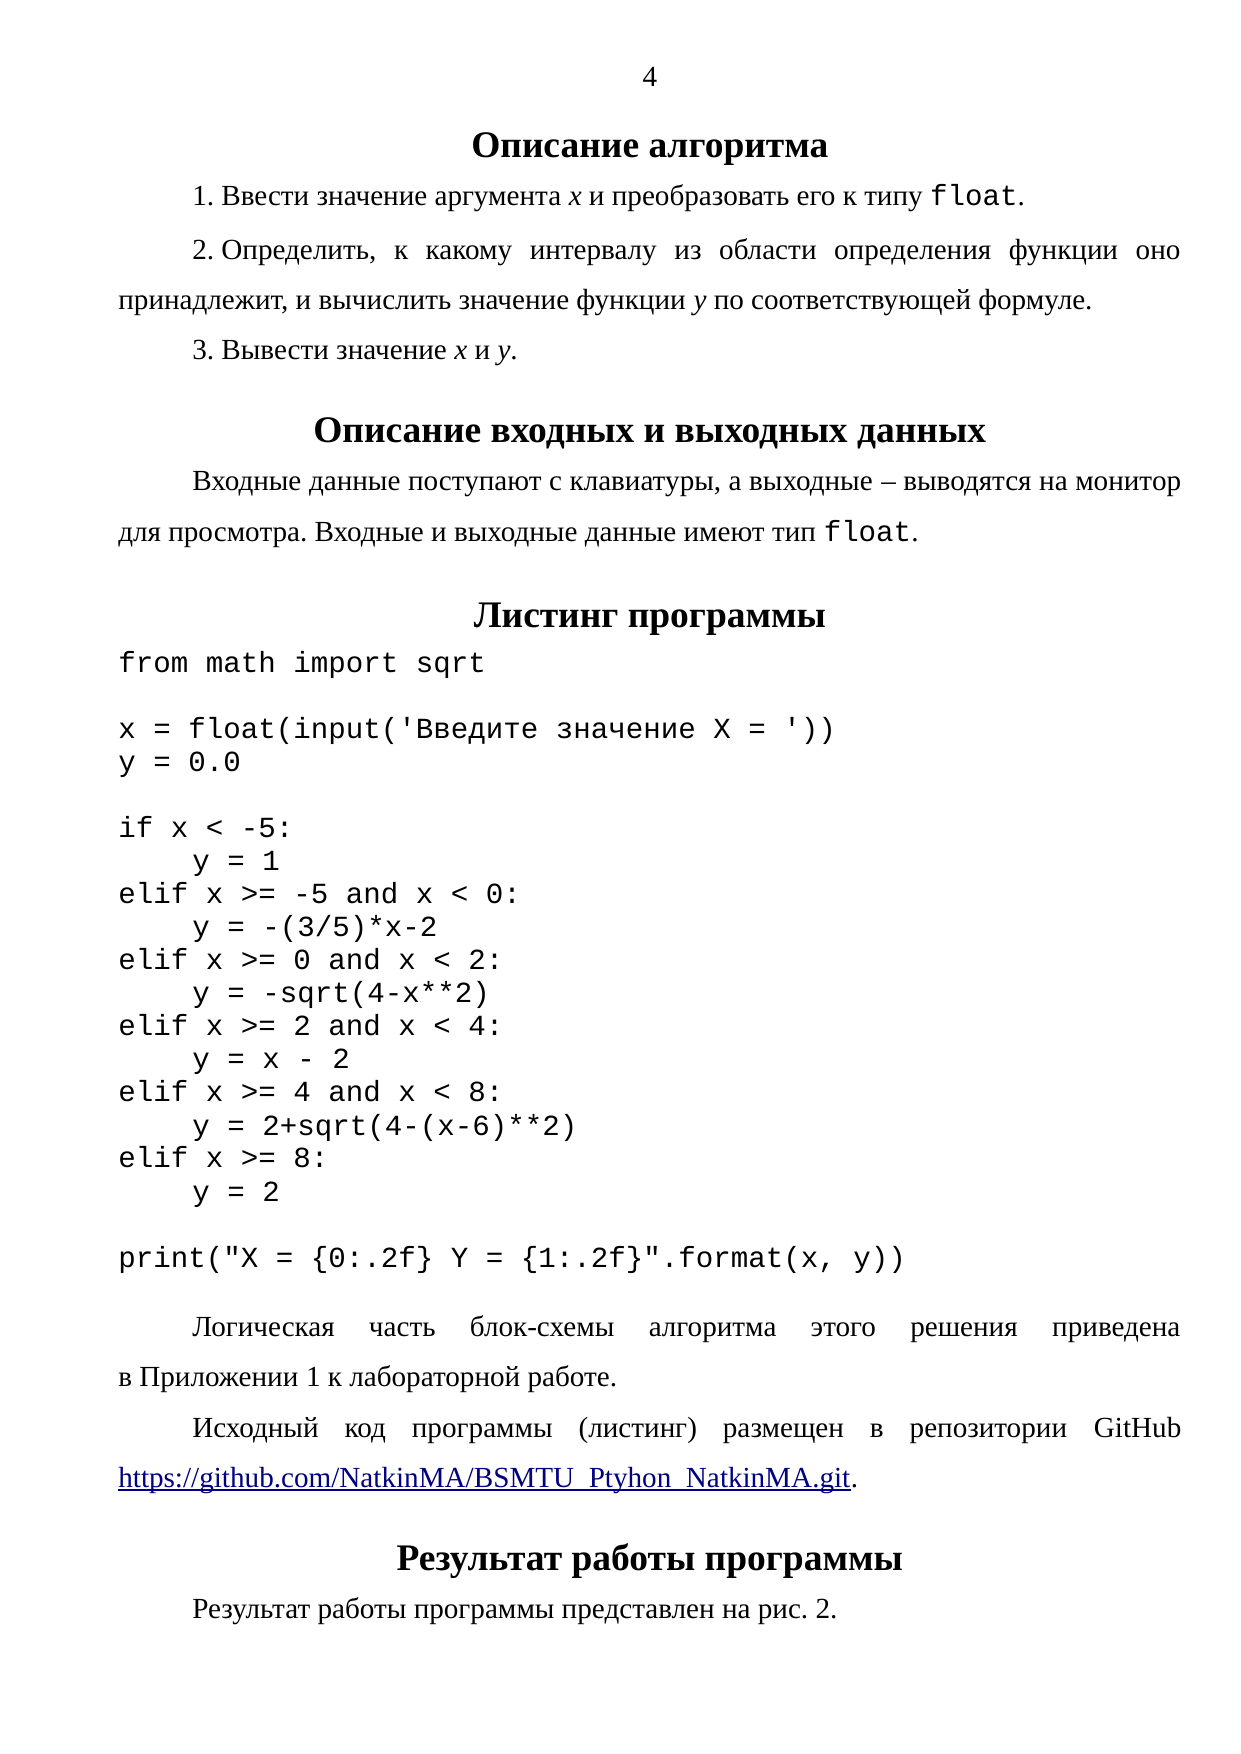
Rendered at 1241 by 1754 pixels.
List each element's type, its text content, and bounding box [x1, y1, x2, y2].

text y = 2 [118, 1177, 1181, 1210]
text y = 0.0 [118, 747, 1181, 780]
text x = float(input('Введите значение X = ')) [118, 714, 1181, 747]
text y = 1 [118, 846, 1181, 879]
list Вывести значение x и y. [118, 332, 1181, 366]
text y = -(3/5)*x-2 [118, 912, 1181, 946]
text y = 2+sqrt(4-(x-6)**2) [118, 1111, 1181, 1144]
text from math import sqrt [118, 648, 1181, 681]
text elif x >= -5 and x < 0: [118, 879, 1181, 912]
text elif x >= 4 and x < 8: [118, 1078, 1181, 1111]
text y = -sqrt(4-x**2) [118, 978, 1181, 1012]
subtitle Листинг программы [118, 593, 1181, 636]
subtitle Результат работы программы [118, 1536, 1181, 1579]
text Входные данные поступают с клавиатуры, а выходные – выводятся на монитор для просмотра. Входные и выходные данные имеют тип float. [118, 463, 1181, 550]
text y = x - 2 [118, 1044, 1181, 1078]
text elif x >= 0 and x < 2: [118, 946, 1181, 978]
list Ввести значение аргумента x и преобразовать его к типу float. [118, 178, 1181, 214]
text Логическая часть блок-схемы алгоритма этого решения приведена в Приложении 1 к лабораторной работе. [118, 1309, 1181, 1393]
subtitle Описание алгоритма [118, 122, 1181, 165]
text Исходный код программы (листинг) размещен в репозитории GitHub https://github.com/NatkinMA/BSMTU_Ptyhon_NatkinMA.git. [118, 1410, 1181, 1494]
text if x < -5: [118, 813, 1181, 846]
subtitle Описание входных и выходных данных [118, 408, 1181, 451]
text elif x >= 2 and x < 4: [118, 1012, 1181, 1044]
list Определить, к какому интервалу из области определения функции оно принадлежит, и вычислить значение функции y по соответствующей формуле. [118, 232, 1181, 316]
text Результат работы программы представлен на рис. 2. [118, 1591, 1181, 1625]
text elif x >= 8: [118, 1144, 1181, 1177]
text print("X = {0:.2f} Y = {1:.2f}".format(x, y)) [118, 1243, 1181, 1276]
